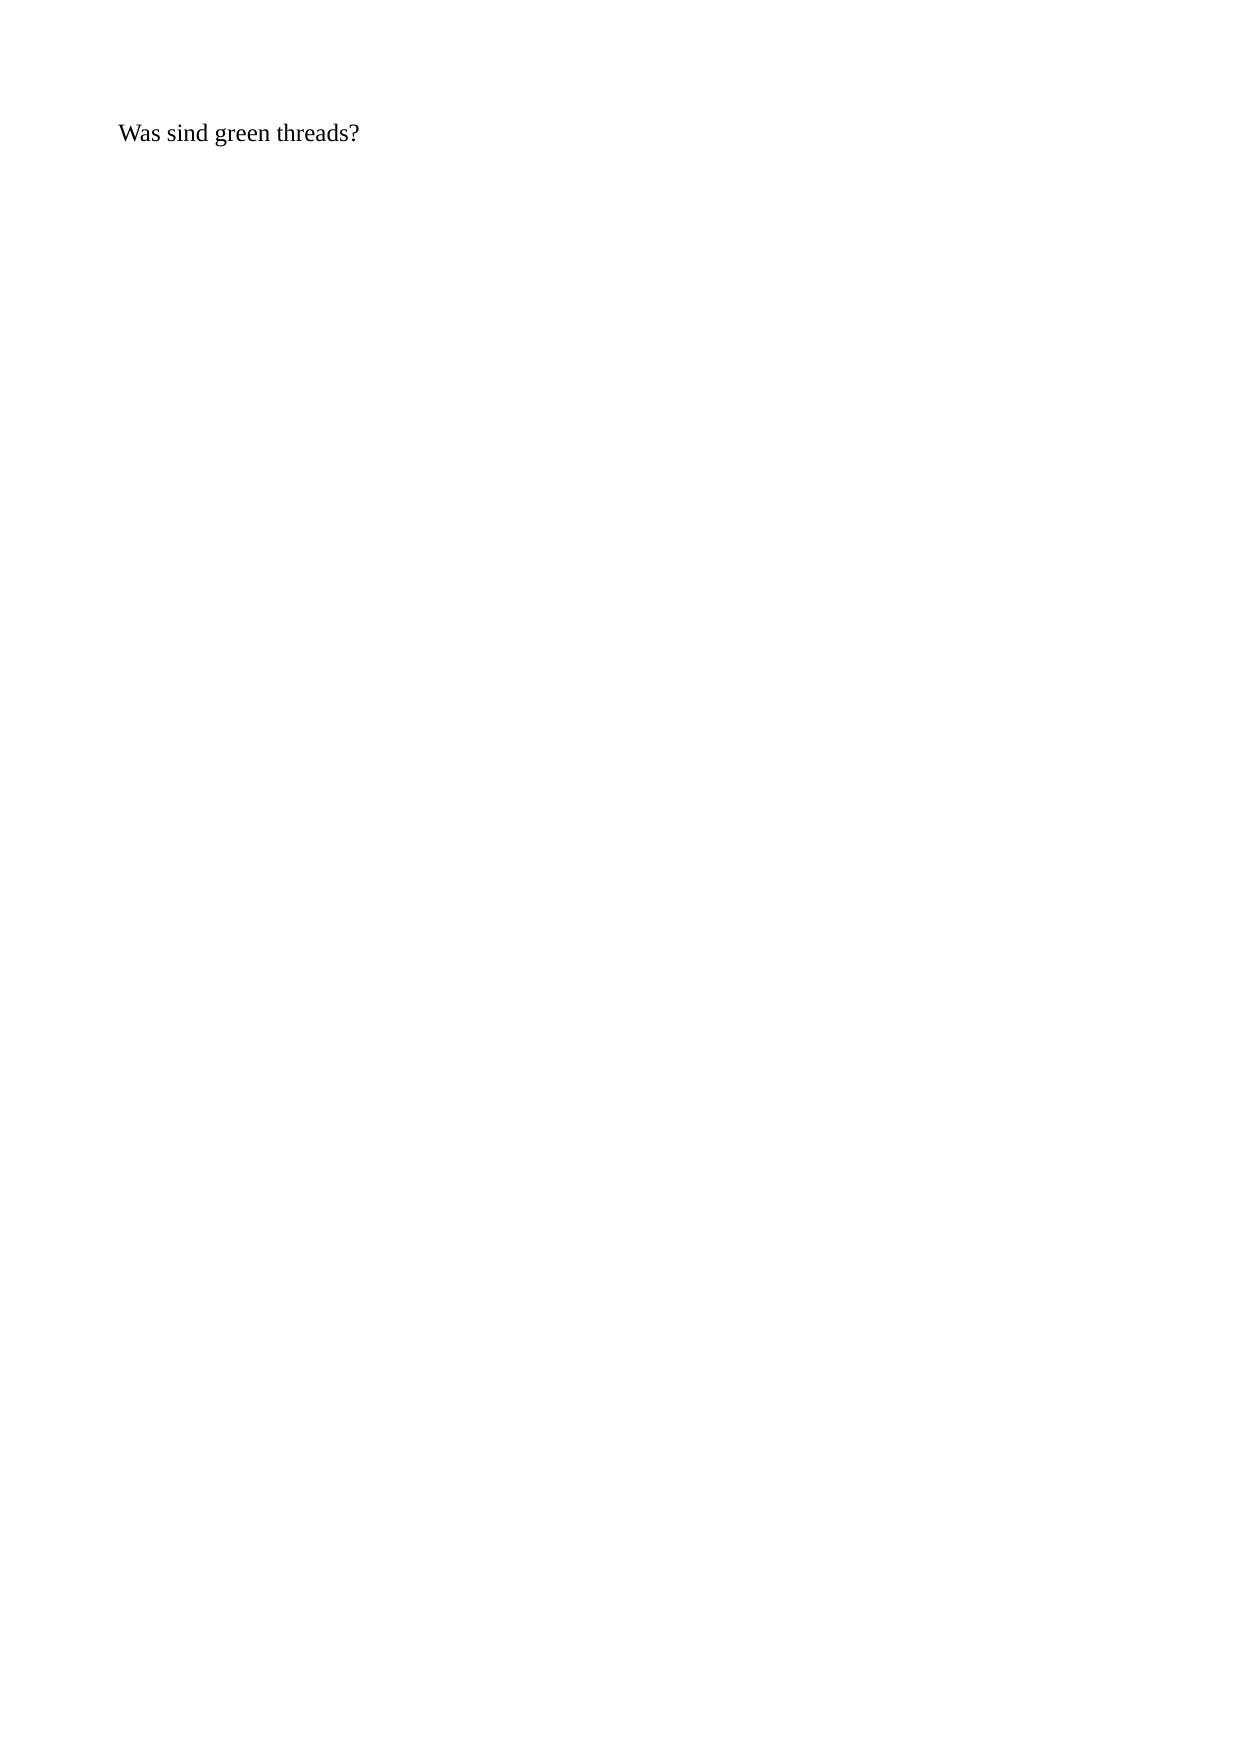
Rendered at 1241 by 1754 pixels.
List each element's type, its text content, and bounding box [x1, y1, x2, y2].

text Was sind green threads? [118, 118, 1122, 147]
